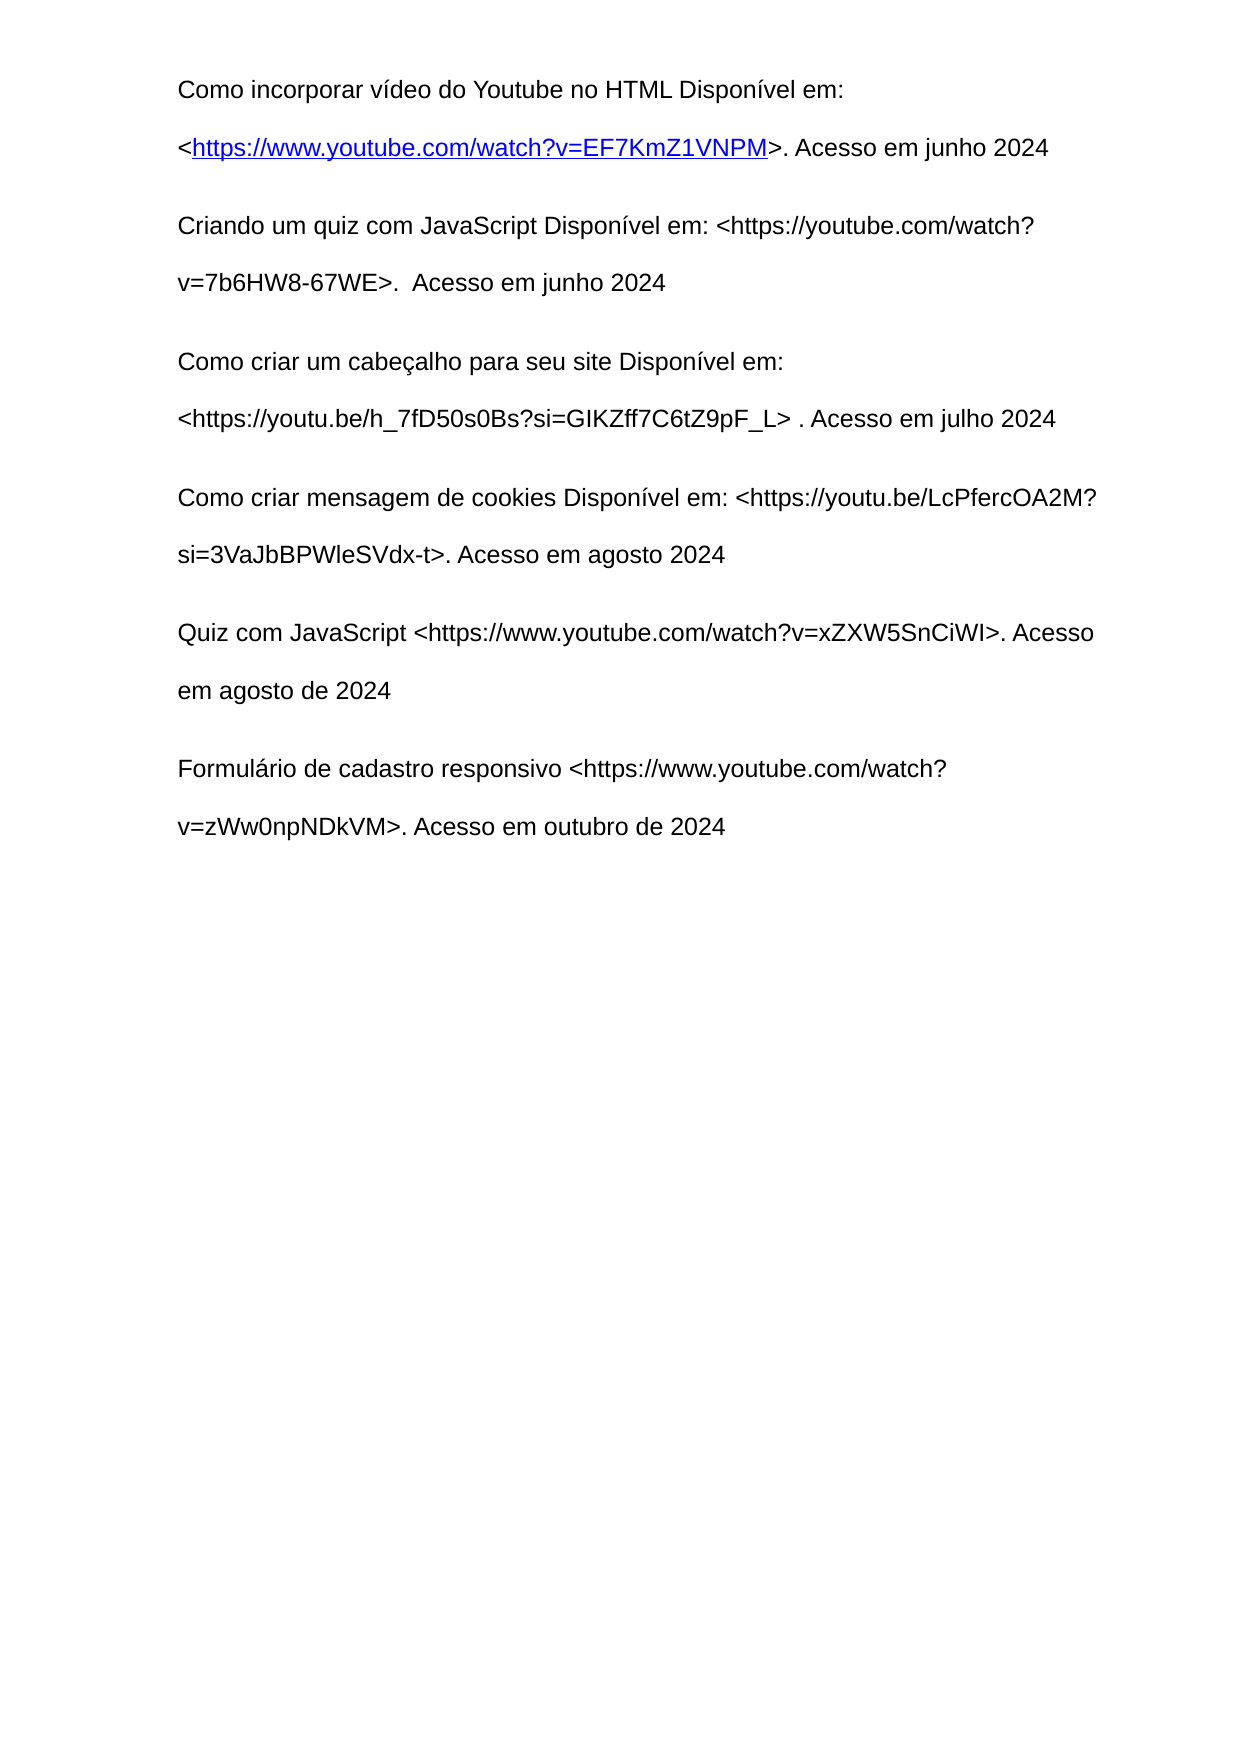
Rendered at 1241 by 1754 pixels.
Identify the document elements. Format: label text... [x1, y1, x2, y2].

text Quiz com JavaScript <https://www.youtube.com/watch?v=xZXW5SnCiWI>. Acesso em agosto de 2024 [177, 618, 1122, 704]
text Como criar mensagem de cookies Disponível em: <https://youtu.be/LcPfercOA2M?si=3VaJbBPWleSVdx-t>. Acesso em agosto 2024 [177, 482, 1122, 569]
text Criando um quiz com JavaScript Disponível em: <https://youtube.com/watch?v=7b6HW8-67WE>. Acesso em junho 2024 [177, 211, 1122, 297]
text Como criar um cabeçalho para seu site Disponível em: <https://youtu.be/h_7fD50s0Bs?si=GIKZff7C6tZ9pF_L> . Acesso em julho 2024 [177, 347, 1122, 433]
text Formulário de cadastro responsivo <https://www.youtube.com/watch?v=zWw0npNDkVM>. Acesso em outubro de 2024 [177, 754, 1122, 840]
text Como incorporar vídeo do Youtube no HTML Disponível em: <https://www.youtube.com/watch?v=EF7KmZ1VNPM>. Acesso em junho 2024 [177, 75, 1122, 161]
